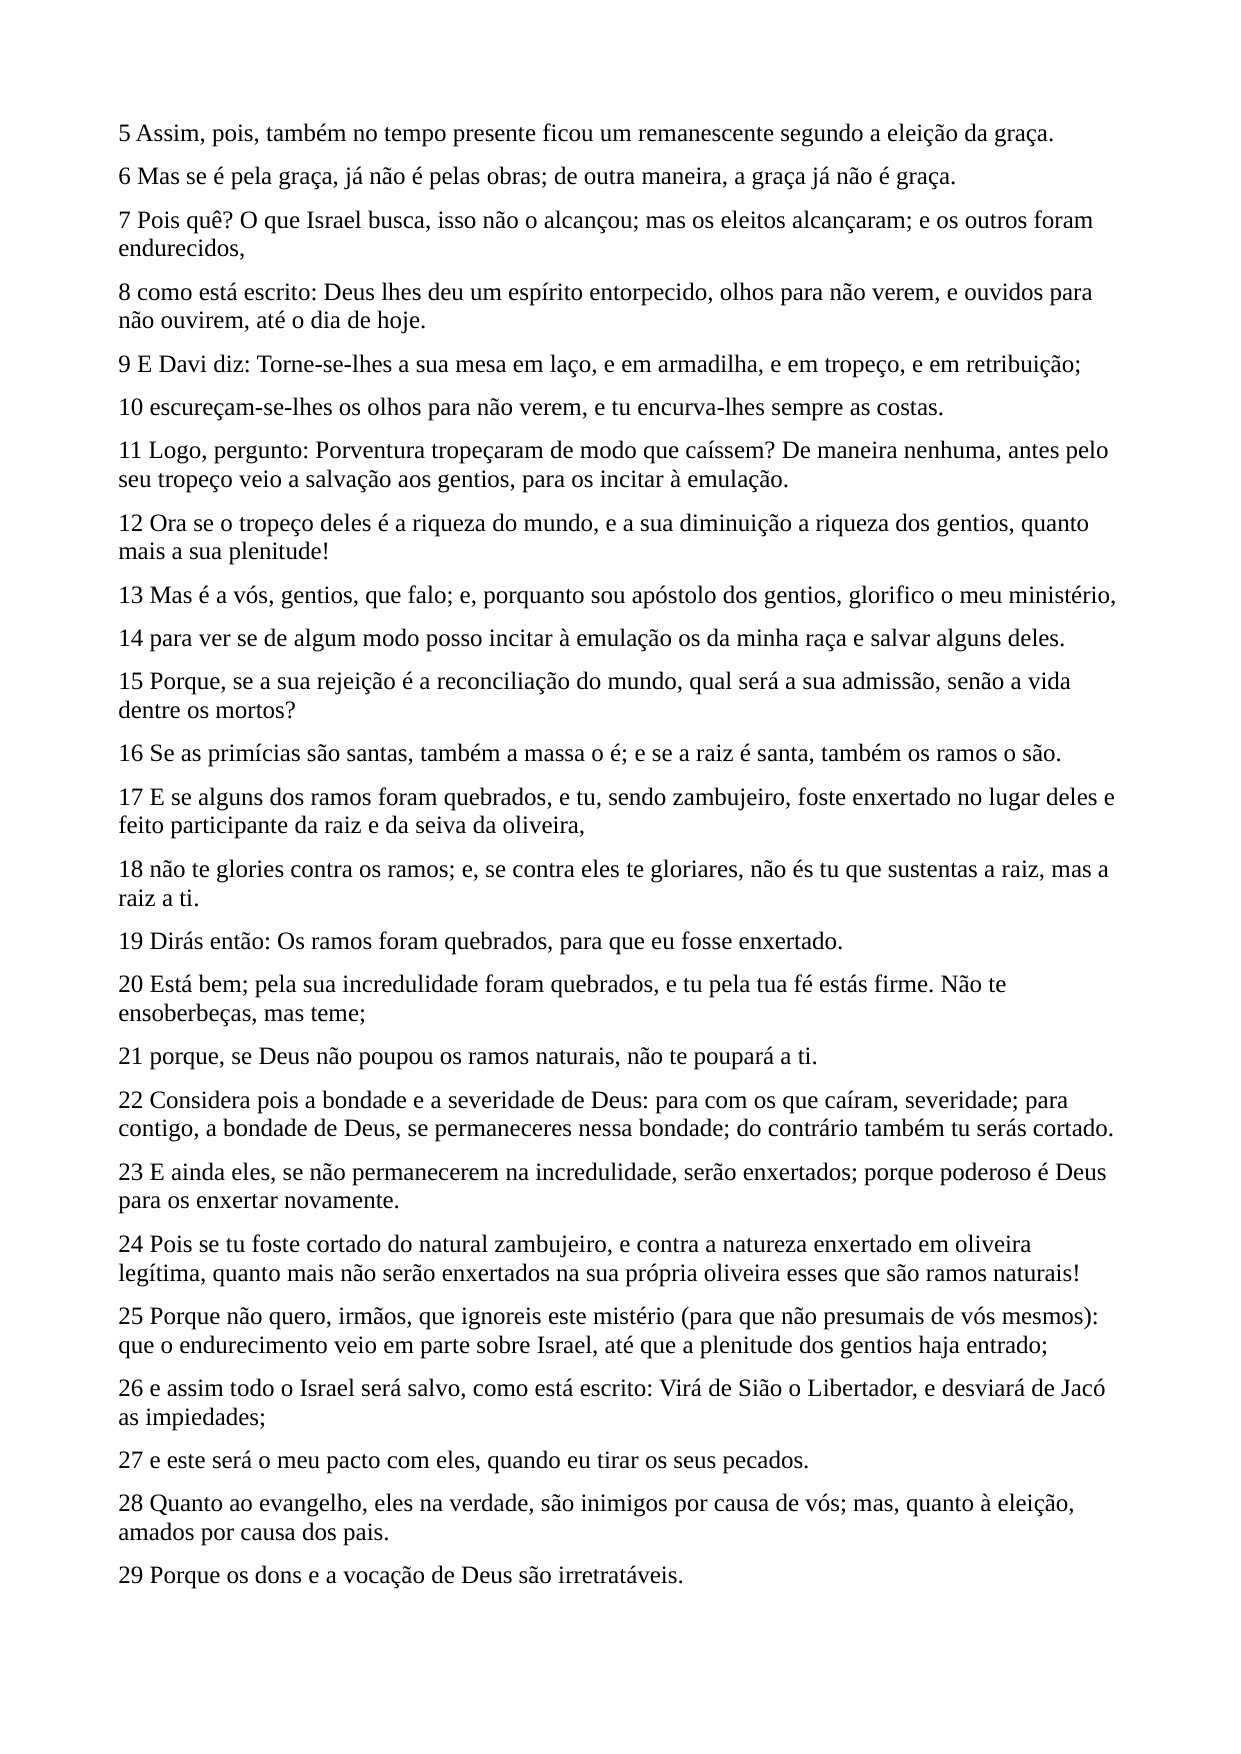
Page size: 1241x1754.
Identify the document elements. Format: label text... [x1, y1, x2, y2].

text 15 Porque, se a sua rejeição é a reconciliação do mundo, qual será a sua admissão, senão a vida dentre os mortos? [118, 666, 1122, 724]
text 9 E Davi diz: Torne-se-lhes a sua mesa em laço, e em armadilha, e em tropeço, e em retribuição; [118, 349, 1122, 378]
text 14 para ver se de algum modo posso incitar à emulação os da minha raça e salvar alguns deles. [118, 623, 1122, 652]
text 26 e assim todo o Israel será salvo, como está escrito: Virá de Sião o Libertador, e desviará de Jacó as impiedades; [118, 1373, 1122, 1431]
text 23 E ainda eles, se não permanecerem na incredulidade, serão enxertados; porque poderoso é Deus para os enxertar novamente. [118, 1157, 1122, 1214]
text 18 não te glories contra os ramos; e, se contra eles te gloriares, não és tu que sustentas a raiz, mas a raiz a ti. [118, 854, 1122, 911]
text 7 Pois quê? O que Israel busca, isso não o alcançou; mas os eleitos alcançaram; e os outros foram endurecidos, [118, 205, 1122, 262]
text 17 E se alguns dos ramos foram quebrados, e tu, sendo zambujeiro, foste enxertado no lugar deles e feito participante da raiz e da seiva da oliveira, [118, 782, 1122, 839]
text 25 Porque não quero, irmãos, que ignoreis este mistério (para que não presumais de vós mesmos): que o endurecimento veio em parte sobre Israel, até que a plenitude dos gentios haja entrado; [118, 1301, 1122, 1358]
text 22 Considera pois a bondade e a severidade de Deus: para com os que caíram, severidade; para contigo, a bondade de Deus, se permaneceres nessa bondade; do contrário também tu serás cortado. [118, 1085, 1122, 1142]
text 8 como está escrito: Deus lhes deu um espírito entorpecido, olhos para não verem, e ouvidos para não ouvirem, até o dia de hoje. [118, 277, 1122, 334]
text 6 Mas se é pela graça, já não é pelas obras; de outra maneira, a graça já não é graça. [118, 161, 1122, 190]
text 21 porque, se Deus não poupou os ramos naturais, não te poupará a ti. [118, 1041, 1122, 1070]
text 24 Pois se tu foste cortado do natural zambujeiro, e contra a natureza enxertado em oliveira legítima, quanto mais não serão enxertados na sua própria oliveira esses que são ramos naturais! [118, 1229, 1122, 1286]
text 20 Está bem; pela sua incredulidade foram quebrados, e tu pela tua fé estás firme. Não te ensoberbeças, mas teme; [118, 969, 1122, 1027]
text 5 Assim, pois, também no tempo presente ficou um remanescente segundo a eleição da graça. [118, 118, 1122, 147]
text 13 Mas é a vós, gentios, que falo; e, porquanto sou apóstolo dos gentios, glorifico o meu ministério, [118, 580, 1122, 608]
text 28 Quanto ao evangelho, eles na verdade, são inimigos por causa de vós; mas, quanto à eleição, amados por causa dos pais. [118, 1488, 1122, 1546]
text 29 Porque os dons e a vocação de Deus são irretratáveis. [118, 1561, 1122, 1589]
text 16 Se as primícias são santas, também a massa o é; e se a raiz é santa, também os ramos o são. [118, 738, 1122, 767]
text 12 Ora se o tropeço deles é a riqueza do mundo, e a sua diminuição a riqueza dos gentios, quanto mais a sua plenitude! [118, 508, 1122, 565]
text 19 Dirás então: Os ramos foram quebrados, para que eu fosse enxertado. [118, 926, 1122, 955]
text 11 Logo, pergunto: Porventura tropeçaram de modo que caíssem? De maneira nenhuma, antes pelo seu tropeço veio a salvação aos gentios, para os incitar à emulação. [118, 436, 1122, 493]
text 27 e este será o meu pacto com eles, quando eu tirar os seus pecados. [118, 1445, 1122, 1474]
text 10 escureçam-se-lhes os olhos para não verem, e tu encurva-lhes sempre as costas. [118, 392, 1122, 421]
